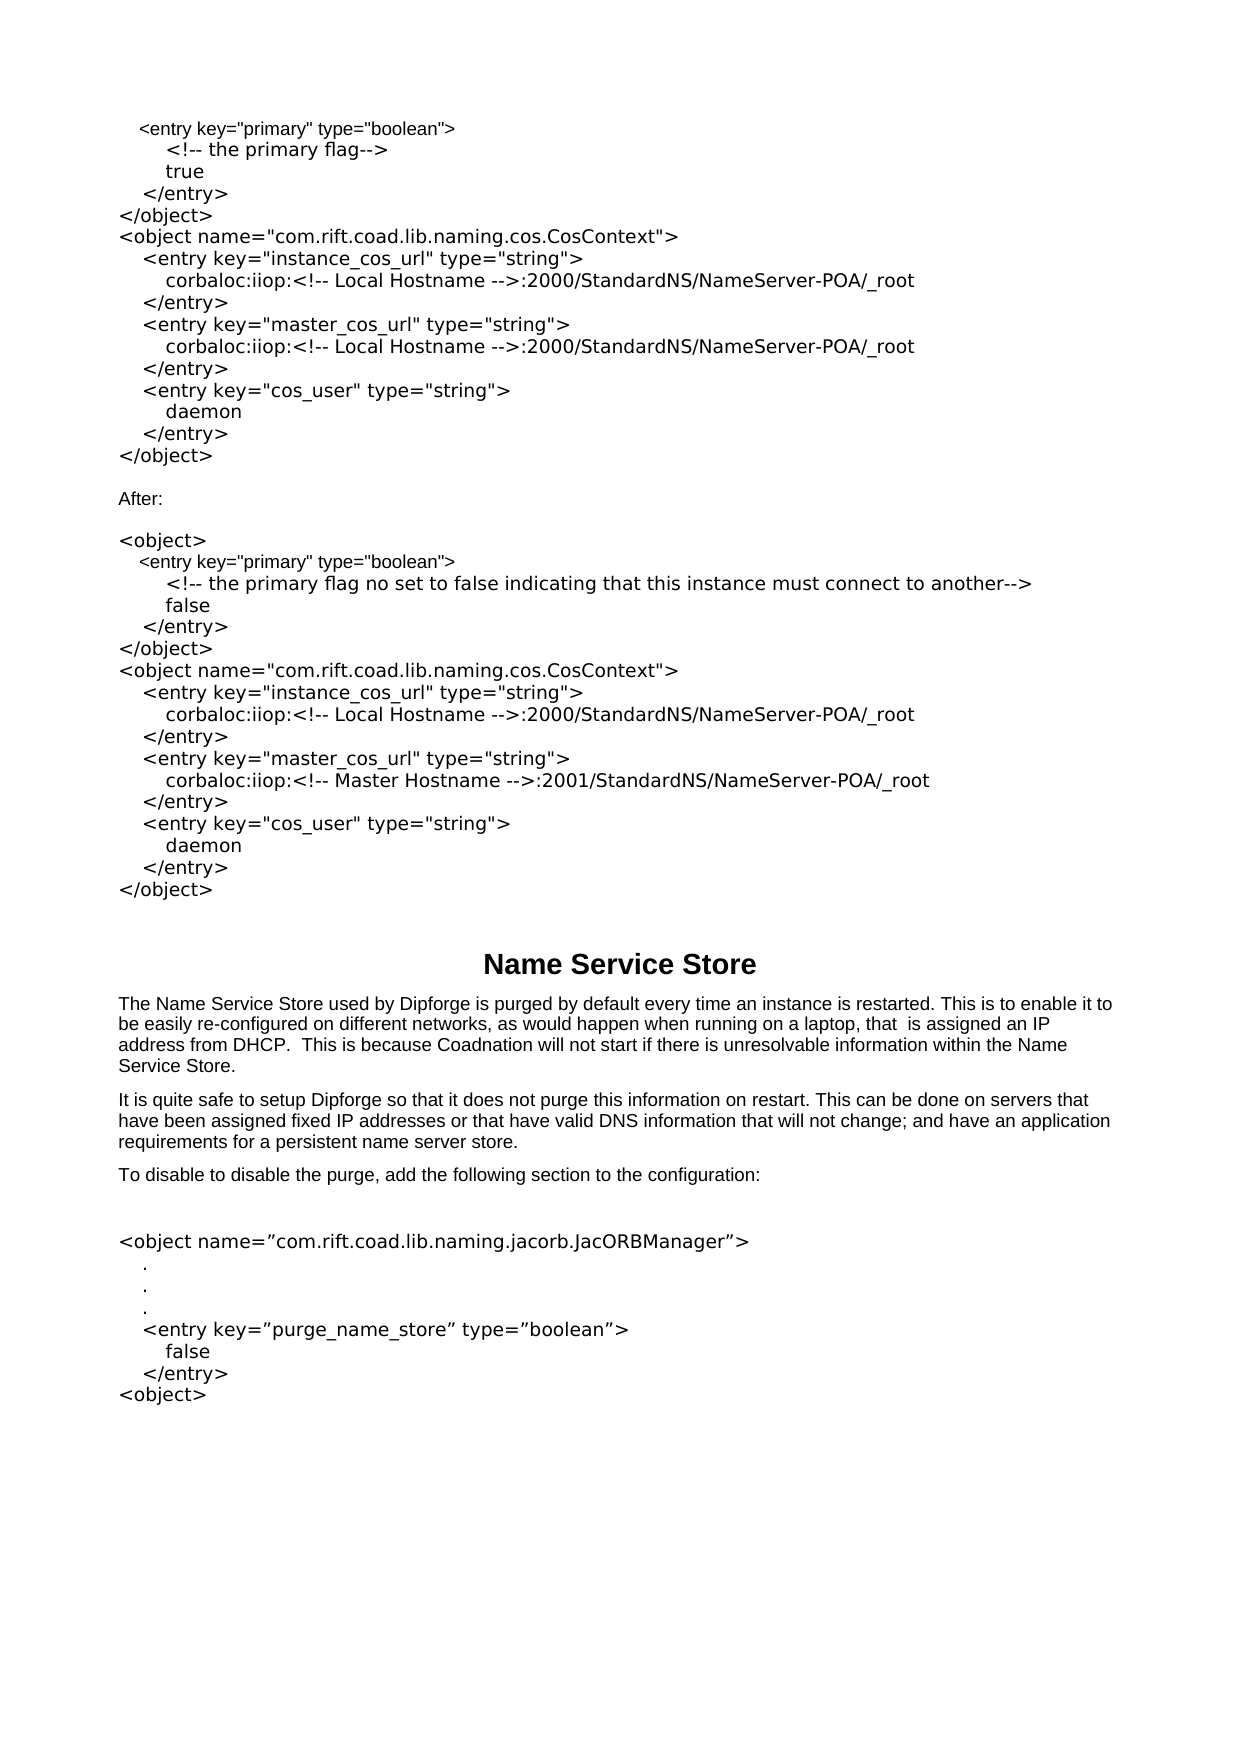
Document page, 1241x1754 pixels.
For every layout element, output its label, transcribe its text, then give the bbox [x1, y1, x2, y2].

text <object name="com.rift.coad.lib.naming.cos.CosContext"> [118, 660, 1122, 682]
text <entry key="instance_cos_url" type="string"> [118, 682, 1122, 704]
text . [118, 1253, 1122, 1275]
text <entry key=”purge_name_store” type=”boolean”> [118, 1319, 1122, 1341]
text false [118, 1341, 1122, 1363]
text It is quite safe to setup Dipforge so that it does not purge this information on restart. This can be done on servers that have been assigned fixed IP addresses or that have valid DNS information that will not change; and have an application requirements for a persistent name server store. [118, 1089, 1122, 1152]
text <entry key="master_cos_url" type="string"> [118, 314, 1122, 336]
text <!-- the primary flag no set to false indicating that this instance must connect to another--> [118, 573, 1122, 595]
text <entry key="primary" type="boolean"> [118, 118, 1122, 139]
text . [118, 1297, 1122, 1319]
text <object> [118, 530, 1122, 552]
text </entry> [118, 857, 1122, 879]
text <entry key="instance_cos_url" type="string"> [118, 248, 1122, 270]
text <entry key="primary" type="boolean"> [118, 552, 1122, 573]
text corbaloc:iiop:<!-- Local Hostname -->:2000/StandardNS/NameServer-POA/_root [118, 270, 1122, 292]
text </object> [118, 879, 1122, 901]
text </entry> [118, 183, 1122, 205]
text daemon [118, 835, 1122, 857]
text <object name=”com.rift.coad.lib.naming.jacorb.JacORBManager”> [118, 1231, 1122, 1253]
text </object> [118, 445, 1122, 467]
text <object> [118, 1384, 1122, 1406]
text </entry> [118, 1363, 1122, 1384]
text </entry> [118, 726, 1122, 748]
text </entry> [118, 792, 1122, 813]
text corbaloc:iiop:<!-- Master Hostname -->:2001/StandardNS/NameServer-POA/_root [118, 770, 1122, 792]
text corbaloc:iiop:<!-- Local Hostname -->:2000/StandardNS/NameServer-POA/_root [118, 336, 1122, 358]
text </entry> [118, 617, 1122, 638]
text . [118, 1275, 1122, 1297]
text After: [118, 488, 1122, 509]
text daemon [118, 402, 1122, 423]
text </entry> [118, 423, 1122, 445]
text true [118, 161, 1122, 183]
text </object> [118, 205, 1122, 227]
text The Name Service Store used by Dipforge is purged by default every time an instance is restarted. This is to enable it to be easily re-configured on different networks, as would happen when running on a laptop, that is assigned an IP address from DHCP. This is because Coadnation will not start if there is unresolvable information within the Name Service Store. [118, 993, 1122, 1077]
text </object> [118, 638, 1122, 660]
text </entry> [118, 292, 1122, 314]
text </entry> [118, 358, 1122, 380]
text corbaloc:iiop:<!-- Local Hostname -->:2000/StandardNS/NameServer-POA/_root [118, 704, 1122, 726]
text <object name="com.rift.coad.lib.naming.cos.CosContext"> [118, 227, 1122, 248]
text false [118, 595, 1122, 617]
text <entry key="master_cos_url" type="string"> [118, 748, 1122, 770]
text <entry key="cos_user" type="string"> [118, 380, 1122, 402]
subtitle Name Service Store [118, 948, 1122, 980]
text To disable to disable the purge, add the following section to the configuration: [118, 1164, 1122, 1185]
text <entry key="cos_user" type="string"> [118, 813, 1122, 835]
text <!-- the primary flag--> [118, 139, 1122, 161]
